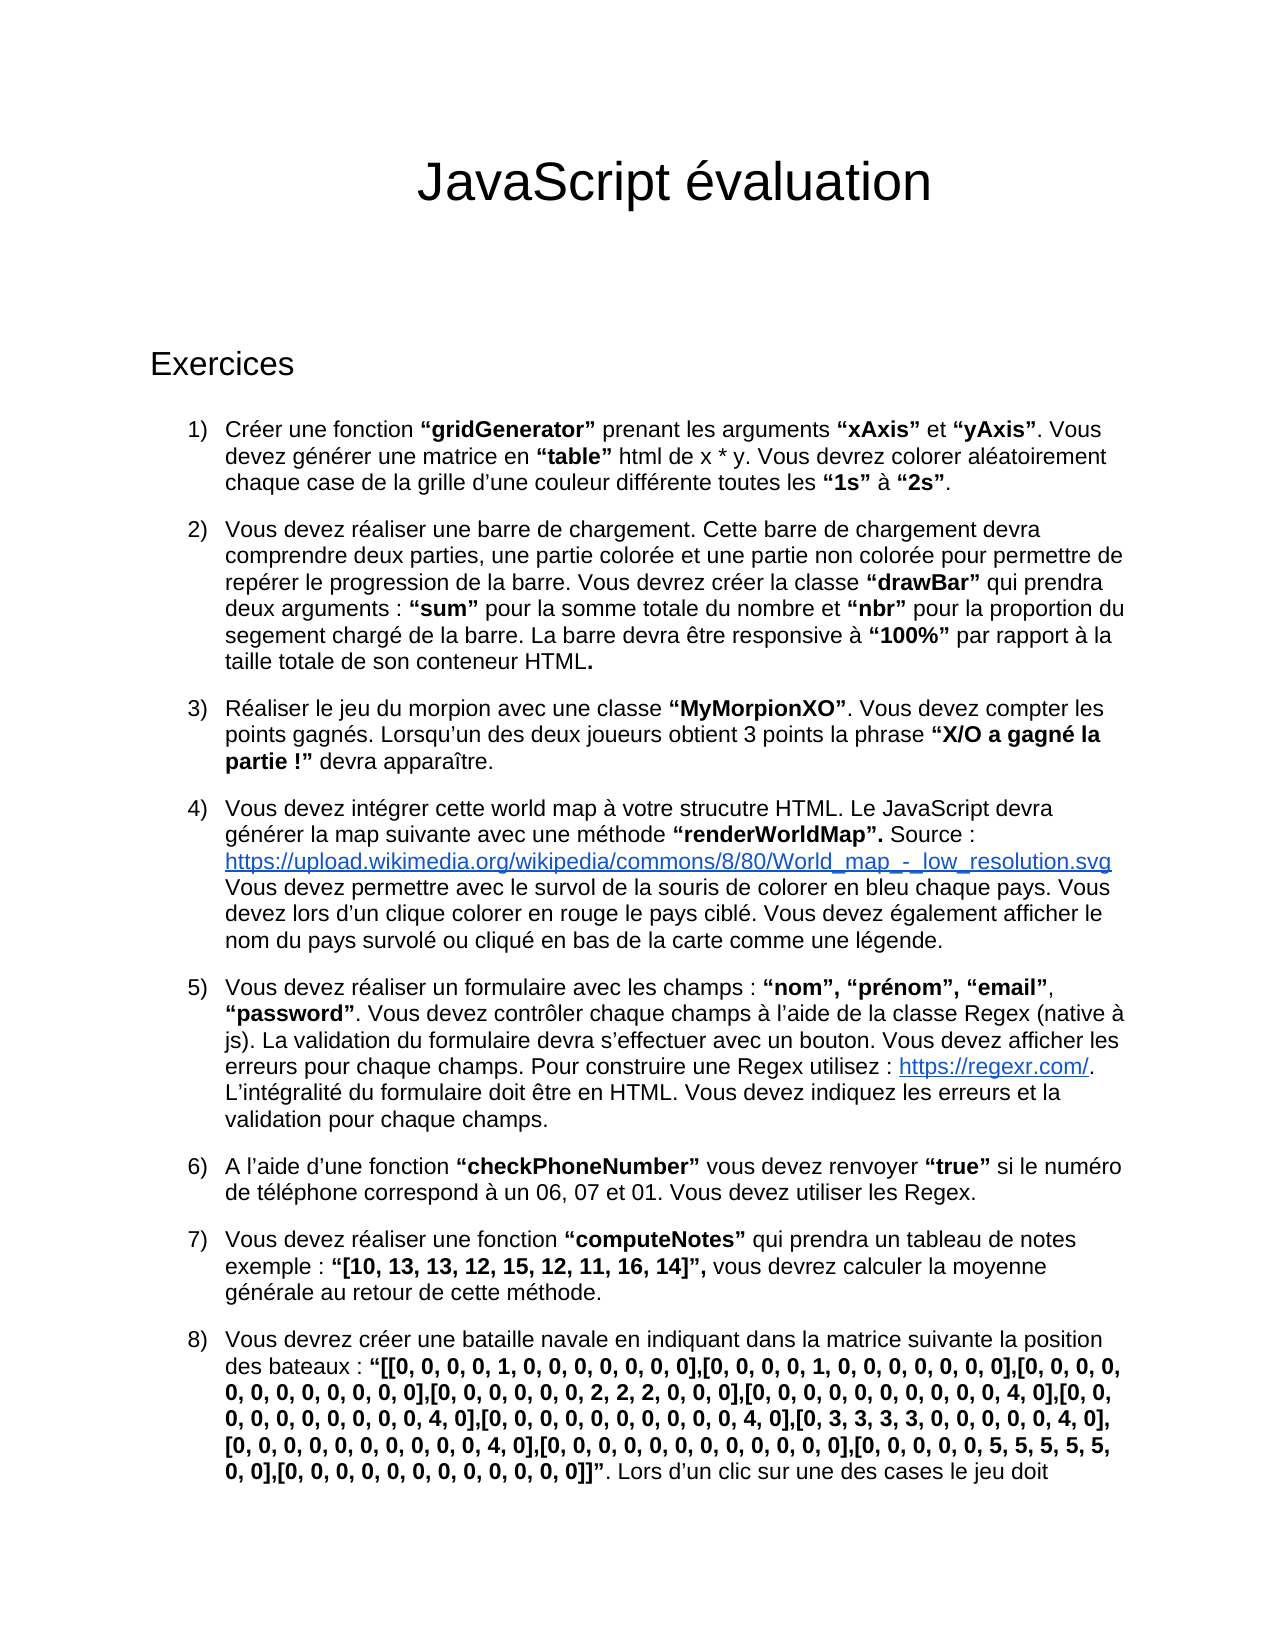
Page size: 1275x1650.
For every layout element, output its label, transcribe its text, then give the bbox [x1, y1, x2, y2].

text JavaScript évaluation [150, 150, 1125, 212]
list A l’aide d’une fonction “checkPhoneNumber” vous devez renvoyer “true” si le numéro de téléphone correspond à un 06, 07 et 01. Vous devez utiliser les Regex. [187, 1153, 1125, 1206]
list Vous devez réaliser une barre de chargement. Cette barre de chargement devra comprendre deux parties, une partie colorée et une partie non colorée pour permettre de repérer le progression de la barre. Vous devrez créer la classe “drawBar” qui prendra deux arguments : “sum” pour la somme totale du nombre et “nbr” pour la proportion du segement chargé de la barre. La barre devra être responsive à “100%” par rapport à la taille totale de son conteneur HTML. [187, 516, 1125, 674]
list Vous devez réaliser une fonction “computeNotes” qui prendra un tableau de notes exemple : “[10, 13, 13, 12, 15, 12, 11, 16, 14]”, vous devrez calculer la moyenne générale au retour de cette méthode. [187, 1226, 1125, 1306]
list Vous devez intégrer cette world map à votre strucutre HTML. Le JavaScript devra générer la map suivante avec une méthode “renderWorldMap”. Source : https://upload.wikimedia.org/wikipedia/commons/8/80/World_map_-_low_resolution.svg Vous devez permettre avec le survol de la souris de colorer en bleu chaque pays. Vous devez lors d’un clique colorer en rouge le pays ciblé. Vous devez également afficher le nom du pays survolé ou cliqué en bas de la carte comme une légende. [187, 795, 1125, 953]
list Vous devez réaliser un formulaire avec les champs : “nom”, “prénom”, “email”, “password”. Vous devez contrôler chaque champs à l’aide de la classe Regex (native à js). La validation du formulaire devra s’effectuer avec un bouton. Vous devez afficher les erreurs pour chaque champs. Pour construire une Regex utilisez : https://regexr.com/. L’intégralité du formulaire doit être en HTML. Vous devez indiquez les erreurs et la validation pour chaque champs. [187, 974, 1125, 1132]
list Vous devrez créer une bataille navale en indiquant dans la matrice suivante la position des bateaux : “[[0, 0, 0, 0, 1, 0, 0, 0, 0, 0, 0, 0],[0, 0, 0, 0, 1, 0, 0, 0, 0, 0, 0, 0],[0, 0, 0, 0, 0, 0, 0, 0, 0, 0, 0, 0],[0, 0, 0, 0, 0, 0, 2, 2, 2, 0, 0, 0],[0, 0, 0, 0, 0, 0, 0, 0, 0, 0, 4, 0],[0, 0, 0, 0, 0, 0, 0, 0, 0, 0, 4, 0],[0, 0, 0, 0, 0, 0, 0, 0, 0, 0, 4, 0],[0, 3, 3, 3, 3, 0, 0, 0, 0, 0, 4, 0],[0, 0, 0, 0, 0, 0, 0, 0, 0, 0, 4, 0],[0, 0, 0, 0, 0, 0, 0, 0, 0, 0, 0, 0],[0, 0, 0, 0, 0, 5, 5, 5, 5, 5, 0, 0],[0, 0, 0, 0, 0, 0, 0, 0, 0, 0, 0, 0]]”. Lors d’un clic sur une des cases le jeu doit [187, 1326, 1125, 1484]
list Réaliser le jeu du morpion avec une classe “MyMorpionXO”. Vous devez compter les points gagnés. Lorsqu’un des deux joueurs obtient 3 points la phrase “X/O a gagné la partie !” devra apparaître. [187, 695, 1125, 774]
subtitle Exercices [150, 344, 1125, 383]
list Créer une fonction “gridGenerator” prenant les arguments “xAxis” et “yAxis”. Vous devez générer une matrice en “table” html de x * y. Vous devrez colorer aléatoirement chaque case de la grille d’une couleur différente toutes les “1s” à “2s”. [187, 416, 1125, 495]
